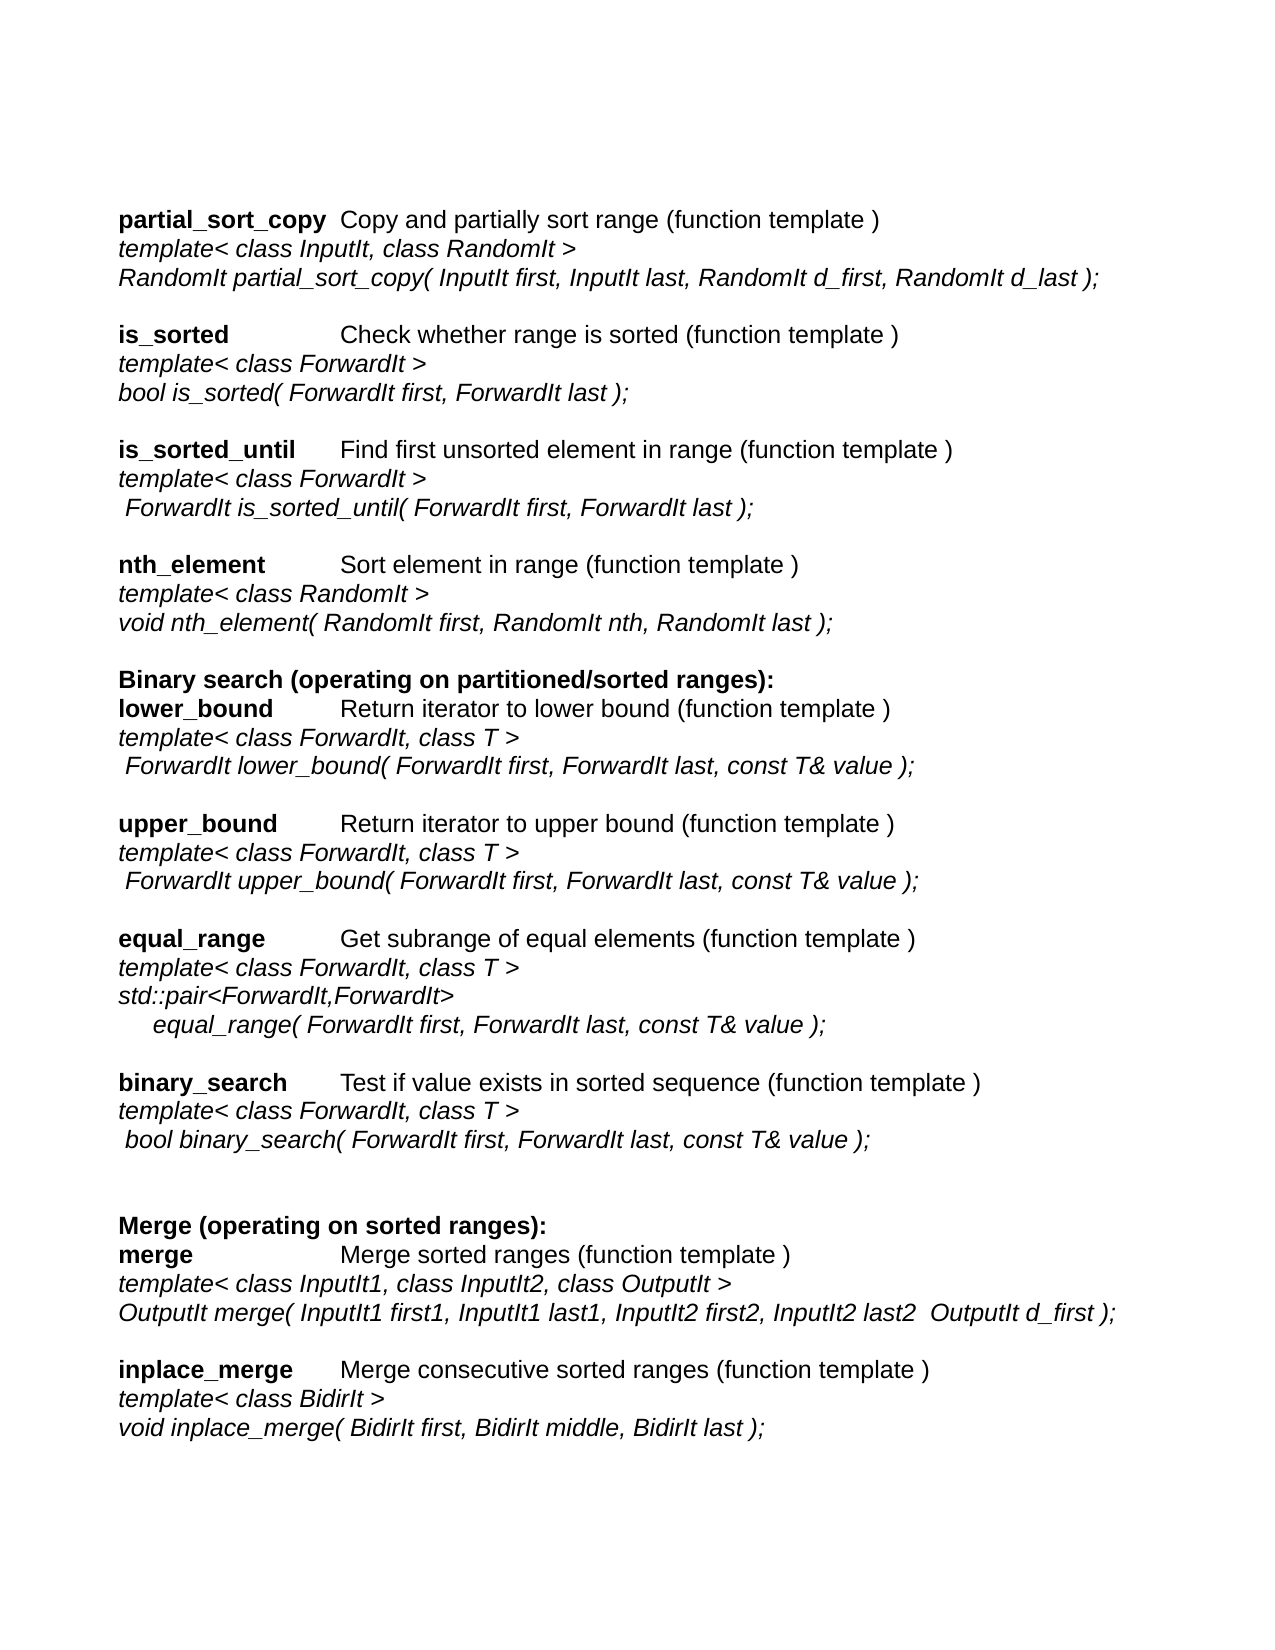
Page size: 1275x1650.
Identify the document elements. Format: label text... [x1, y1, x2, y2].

text ForwardIt upper_bound( ForwardIt first, ForwardIt last, const T& value ); [118, 866, 1157, 895]
text inplace_merge Merge consecutive sorted ranges (function template ) [118, 1355, 1157, 1384]
text template< class ForwardIt, class T > [118, 1096, 1157, 1125]
text template< class InputIt1, class InputIt2, class OutputIt > [118, 1269, 1157, 1298]
text equal_range Get subrange of equal elements (function template ) [118, 924, 1157, 953]
text template< class ForwardIt, class T > [118, 723, 1157, 751]
text bool is_sorted( ForwardIt first, ForwardIt last ); [118, 378, 1157, 406]
text is_sorted_until Find first unsorted element in range (function template ) [118, 435, 1157, 464]
text template< class BidirIt > [118, 1384, 1157, 1413]
text is_sorted Check whether range is sorted (function template ) [118, 320, 1157, 349]
text merge Merge sorted ranges (function template ) [118, 1240, 1157, 1269]
text void inplace_merge( BidirIt first, BidirIt middle, BidirIt last ); [118, 1413, 1157, 1441]
text RandomIt partial_sort_copy( InputIt first, InputIt last, RandomIt d_first, RandomIt d_last ); [118, 263, 1157, 291]
text binary_search Test if value exists in sorted sequence (function template ) [118, 1068, 1157, 1096]
text Binary search (operating on partitioned/sorted ranges): [118, 665, 1157, 694]
text nth_element Sort element in range (function template ) [118, 550, 1157, 579]
text Merge (operating on sorted ranges): [118, 1211, 1157, 1240]
text partial_sort_copy Copy and partially sort range (function template ) [118, 205, 1157, 234]
text equal_range( ForwardIt first, ForwardIt last, const T& value ); [118, 1010, 1157, 1039]
text template< class ForwardIt, class T > [118, 838, 1157, 866]
text template< class RandomIt > [118, 579, 1157, 608]
text bool binary_search( ForwardIt first, ForwardIt last, const T& value ); [118, 1125, 1157, 1154]
text upper_bound Return iterator to upper bound (function template ) [118, 809, 1157, 838]
text lower_bound Return iterator to lower bound (function template ) [118, 694, 1157, 723]
text template< class ForwardIt > [118, 349, 1157, 378]
text template< class ForwardIt, class T > [118, 953, 1157, 981]
text ForwardIt is_sorted_until( ForwardIt first, ForwardIt last ); [118, 493, 1157, 521]
text void nth_element( RandomIt first, RandomIt nth, RandomIt last ); [118, 608, 1157, 636]
text OutputIt merge( InputIt1 first1, InputIt1 last1, InputIt2 first2, InputIt2 last2 OutputIt d_first ); [118, 1298, 1157, 1326]
text ForwardIt lower_bound( ForwardIt first, ForwardIt last, const T& value ); [118, 751, 1157, 780]
text template< class InputIt, class RandomIt > [118, 234, 1157, 263]
text template< class ForwardIt > [118, 464, 1157, 493]
text std::pair<ForwardIt,ForwardIt> [118, 981, 1157, 1010]
